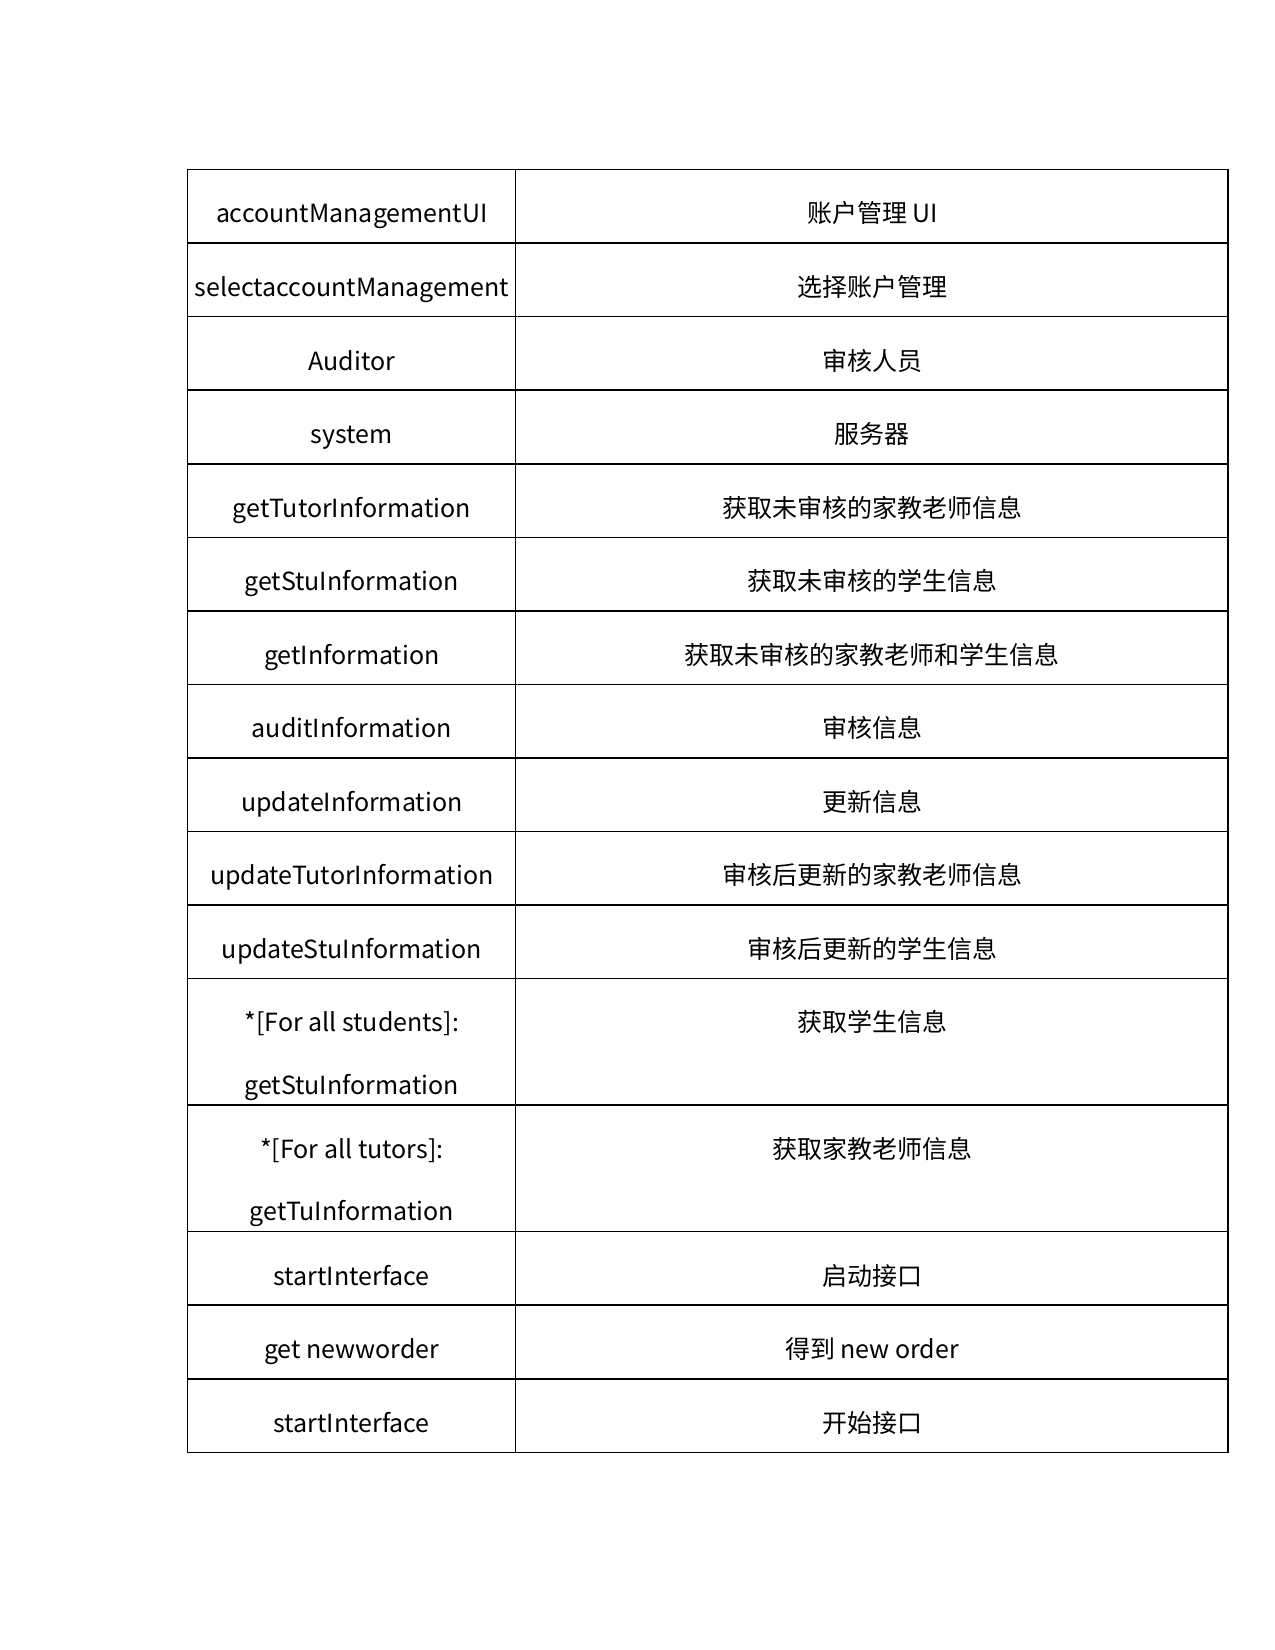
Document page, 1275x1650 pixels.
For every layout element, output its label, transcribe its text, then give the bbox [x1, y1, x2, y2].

table_cell 获取未审核的家教老师信息 [516, 465, 1227, 536]
table_cell selectaccountManagement [188, 244, 515, 316]
table_cell 获取未审核的学生信息 [516, 538, 1227, 610]
table_cell 选择账户管理 [516, 244, 1227, 316]
table_cell startInterface [188, 1232, 515, 1304]
table_cell system [188, 391, 515, 463]
table_cell 开始接口 [516, 1380, 1227, 1451]
table_cell 审核人员 [516, 317, 1227, 389]
table_cell 服务器 [516, 391, 1227, 463]
table_cell 审核信息 [516, 685, 1227, 757]
table_cell auditInformation [188, 685, 515, 757]
table_cell Auditor [188, 317, 515, 389]
table_cell 获取家教老师信息 [516, 1106, 1227, 1231]
table_cell get newworder [188, 1306, 515, 1378]
table_cell 审核后更新的学生信息 [516, 906, 1227, 978]
table_cell 获取未审核的家教老师和学生信息 [516, 612, 1227, 683]
table_cell 启动接口 [516, 1232, 1227, 1304]
table_cell startInterface [188, 1380, 515, 1451]
table_cell 审核后更新的家教老师信息 [516, 832, 1227, 904]
table_cell updateTutorInformation [188, 832, 515, 904]
table_cell 得到new order [516, 1306, 1227, 1378]
table_cell *[For all students]: getStuInformation [188, 979, 515, 1104]
table_cell getInformation [188, 612, 515, 683]
table_cell 账户管理UI [516, 170, 1227, 242]
table_cell getTutorInformation [188, 465, 515, 536]
table_cell 更新信息 [516, 759, 1227, 831]
table_cell accountManagementUI [188, 170, 515, 242]
table_cell 获取学生信息 [516, 979, 1227, 1104]
table_cell *[For all tutors]: getTuInformation [188, 1106, 515, 1231]
table_cell getStuInformation [188, 538, 515, 610]
table_cell updateStuInformation [188, 906, 515, 978]
table_cell updateInformation [188, 759, 515, 831]
